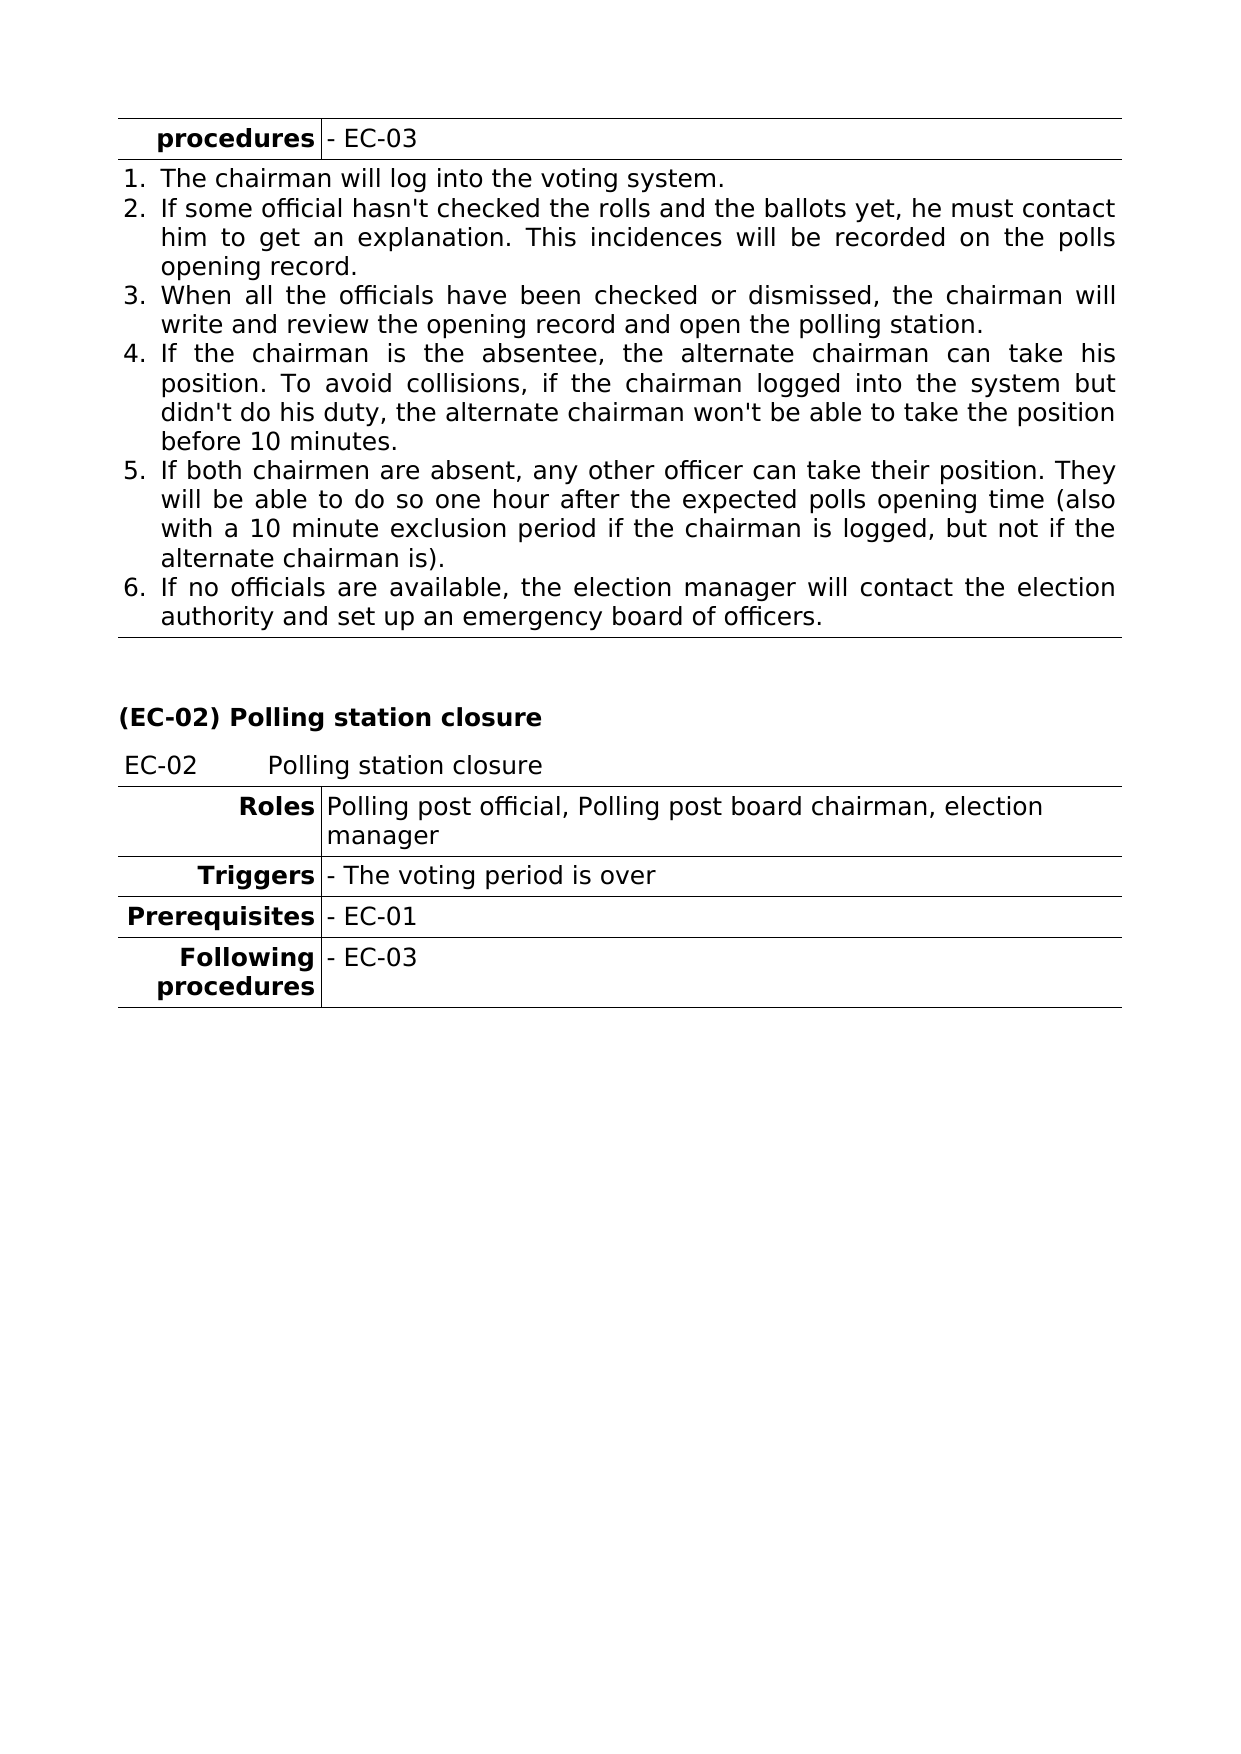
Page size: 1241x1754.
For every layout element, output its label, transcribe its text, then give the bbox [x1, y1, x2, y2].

table_cell The chairman will log into the voting system. If some official hasn't checked the rolls and the ballots yet, he must contact him to get an explanation. This incidences will be recorded on the polls opening record. When all the officials have been checked or dismissed, the chairman will write and review the opening record and open the polling station. If the chairman is the absentee, the alternate chairman can take his position. To avoid collisions, if the chairman logged into the system but didn't do his duty, the alternate chairman won't be able to take the position before 10 minutes. If both chairmen are absent, any other officer can take their position. They will be able to do so one hour after the expected polls opening time (also with a 10 minute exclusion period if the chairman is logged, but not if the alternate chairman is). If no officials are available, the election manager will contact the election authority and set up an emergency board of officers. [118, 160, 1122, 637]
table_cell Prerequisites [118, 897, 321, 937]
table_cell - EC-03 [322, 119, 1122, 159]
table_cell - EC-01 [322, 897, 1122, 937]
table_cell Polling post official, Polling post board chairman, election manager [322, 787, 1122, 856]
table_cell - EC-03 [322, 938, 1122, 1007]
table_cell Following procedures [118, 938, 321, 1007]
table_cell procedures [118, 119, 321, 159]
table_header Polling station closure [262, 745, 1122, 786]
table_cell Triggers [118, 857, 321, 896]
table_header EC-02 [118, 745, 262, 786]
subtitle (EC-02) Polling station closure [118, 704, 1122, 733]
table_cell - The voting period is over [322, 857, 1122, 896]
table_cell Roles [118, 787, 321, 856]
